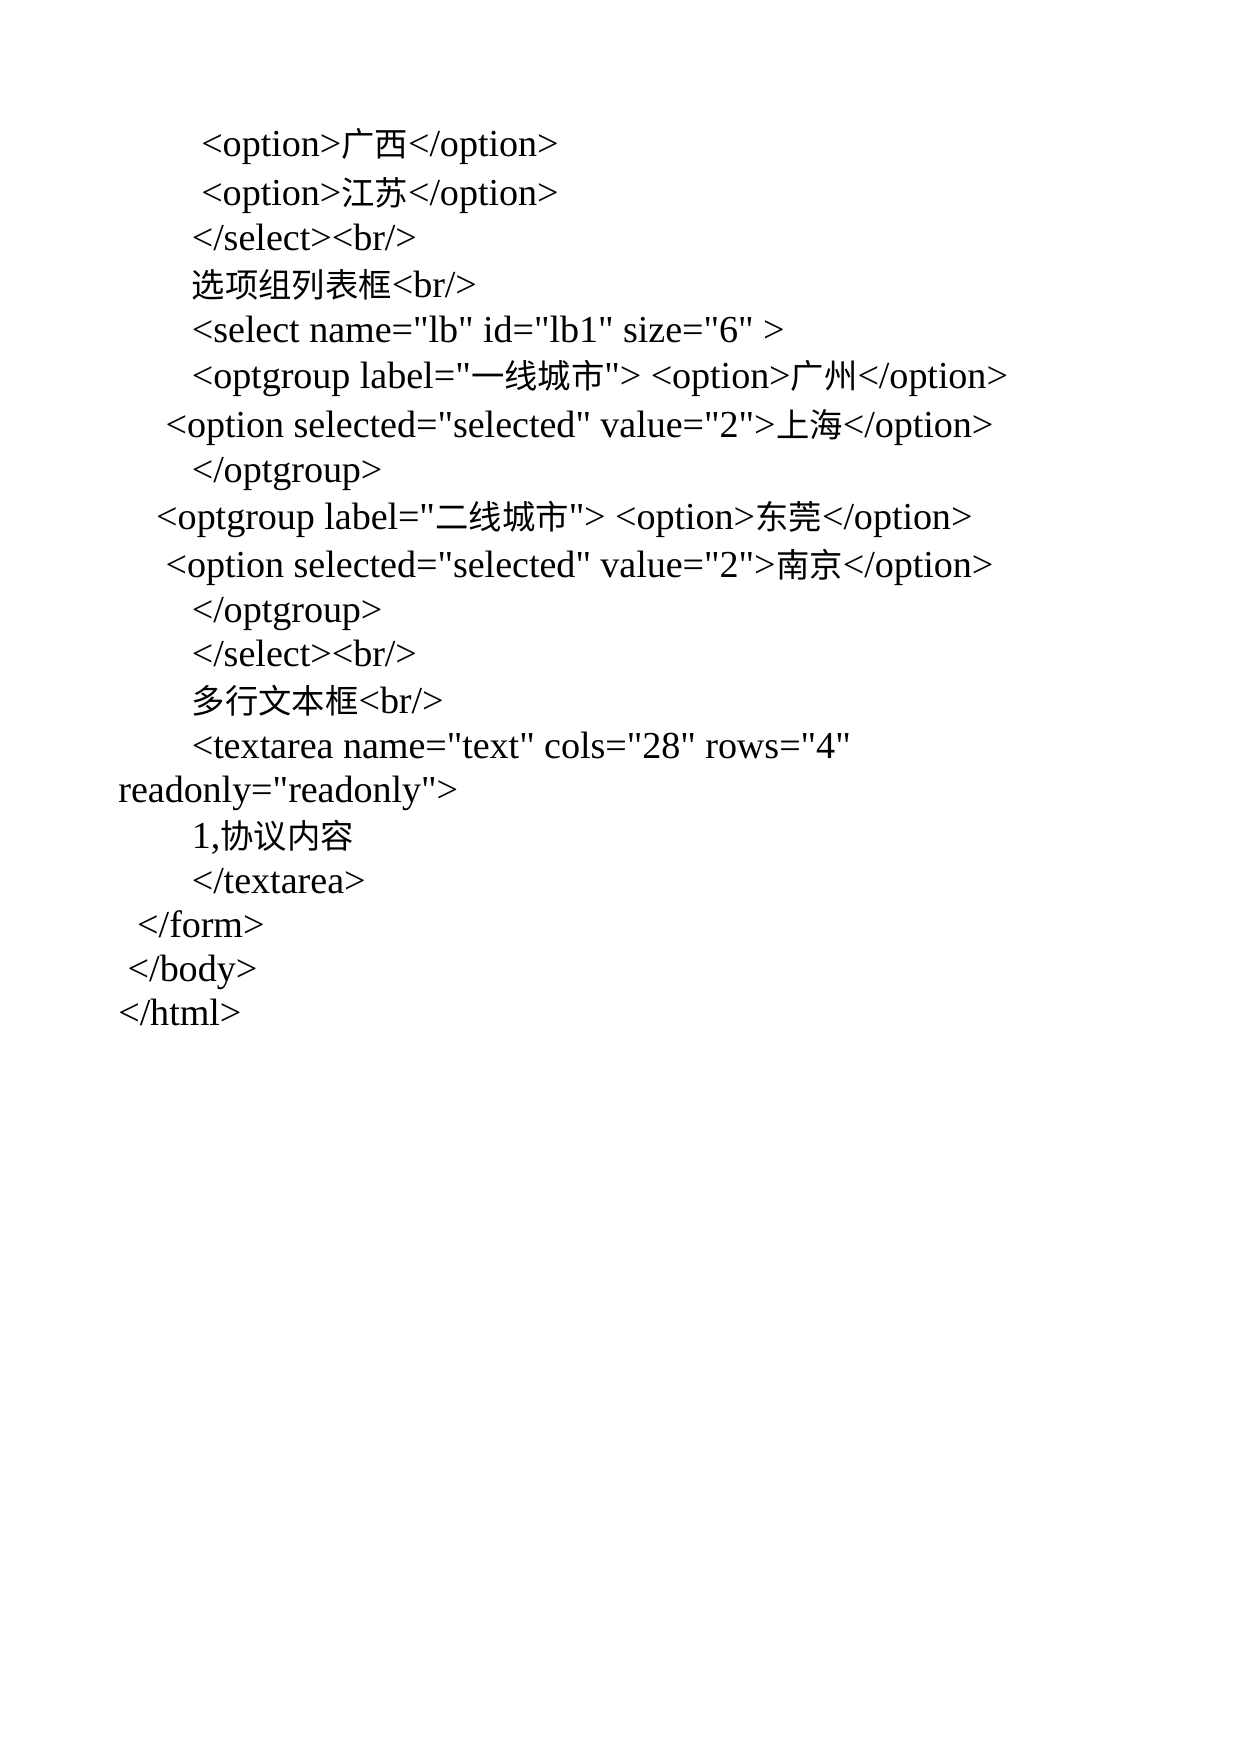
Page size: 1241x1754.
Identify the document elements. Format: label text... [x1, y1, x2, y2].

text <optgroup label="二线城市"> <option>东莞</option> [118, 491, 1122, 539]
text </body> [118, 946, 1122, 990]
text <textarea name="text" cols="28" rows="4" readonly="readonly"> [118, 723, 1122, 810]
text </optgroup> [118, 447, 1122, 491]
text <select name="lb" id="lb1" size="6" > [118, 307, 1122, 350]
text 多行文本框<br/> [118, 674, 1122, 723]
text </select><br/> [118, 631, 1122, 674]
text <option selected="selected" value="2">上海</option> [118, 398, 1122, 447]
text </select><br/> [118, 214, 1122, 258]
text 1,协议内容 [118, 810, 1122, 858]
text </html> [118, 990, 1122, 1033]
text <option selected="selected" value="2">南京</option> [118, 539, 1122, 587]
text </textarea> [118, 858, 1122, 902]
text <option>广西</option> [118, 118, 1122, 166]
text 选项组列表框<br/> [118, 258, 1122, 307]
text <option>江苏</option> [118, 166, 1122, 214]
text <optgroup label="一线城市"> <option>广州</option> [118, 350, 1122, 398]
text </optgroup> [118, 587, 1122, 631]
text </form> [118, 902, 1122, 946]
